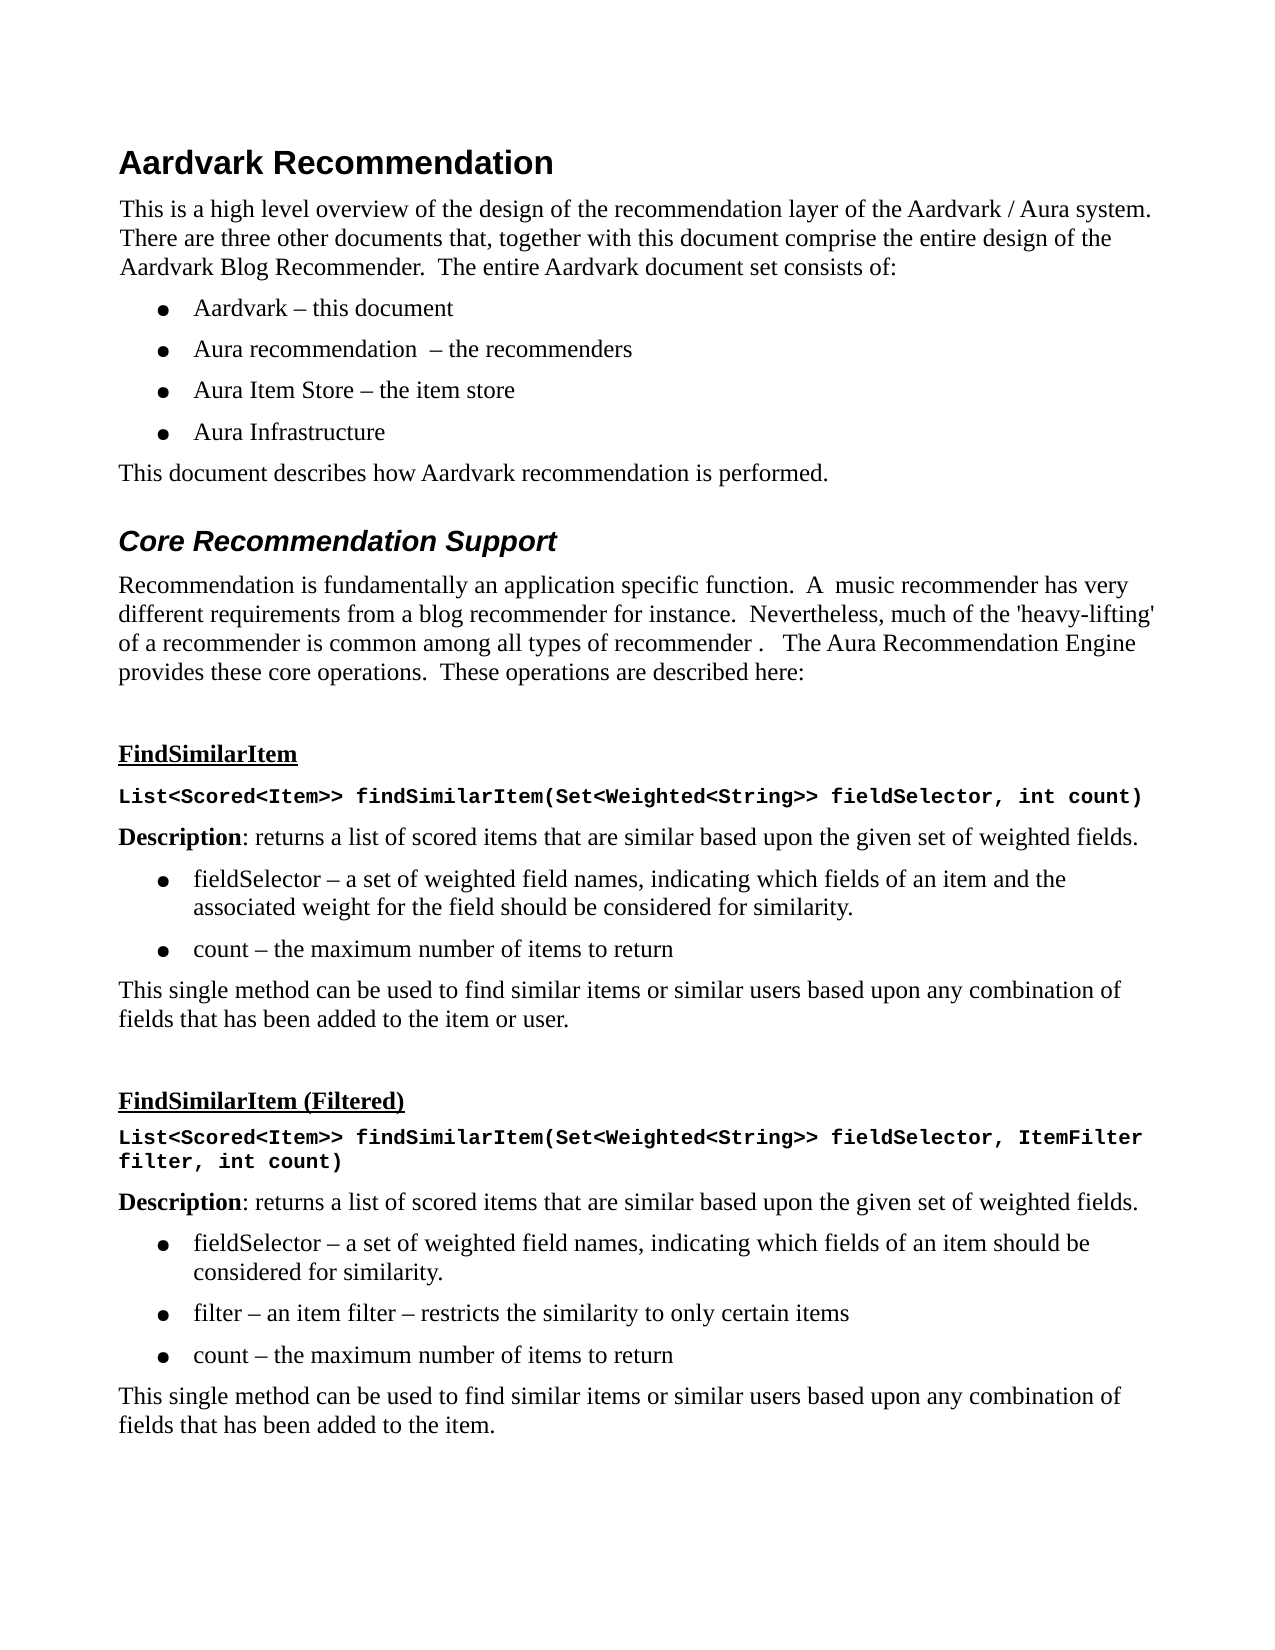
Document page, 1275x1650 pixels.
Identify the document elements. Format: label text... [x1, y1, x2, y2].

text FindSimilarItem (Filtered) [118, 1086, 1157, 1115]
list Aardvark – this document [156, 293, 1157, 322]
text This single method can be used to find similar items or similar users based upon any combination of fields that has been added to the item or user. [118, 975, 1157, 1032]
list Aura Item Store – the item store [156, 376, 1157, 404]
list This is a high level overview of the design of the recommendation layer of the Aardvark / Aura system. There are three other documents that, together with this document comprise the entire design of the Aardvark Blog Recommender. The entire Aardvark document set consists of: [82, 194, 1157, 281]
text This document describes how Aardvark recommendation is performed. [118, 458, 1157, 487]
list Aura recommendation – the recommenders [156, 334, 1157, 363]
text List<Scored<Item>> findSimilarItem(Set<Weighted<String>> fieldSelector, ItemFilter filter, int count) [118, 1127, 1157, 1175]
list filter – an item filter – restricts the similarity to only certain items [156, 1298, 1157, 1327]
text Description: returns a list of scored items that are similar based upon the given set of weighted fields. [118, 822, 1157, 851]
text List<Scored<Item>> findSimilarItem(Set<Weighted<String>> fieldSelector, int count) [118, 780, 1157, 810]
list fieldSelector – a set of weighted field names, indicating which fields of an item should be considered for similarity. [156, 1228, 1157, 1286]
text FindSimilarItem [118, 739, 1157, 768]
list fieldSelector – a set of weighted field names, indicating which fields of an item and the associated weight for the field should be considered for similarity. [156, 864, 1157, 921]
text Description: returns a list of scored items that are similar based upon the given set of weighted fields. [118, 1187, 1157, 1216]
list count – the maximum number of items to return [156, 1340, 1157, 1368]
list Aura Infrastructure [156, 417, 1157, 446]
subtitle Core Recommendation Support [118, 524, 1157, 558]
text Recommendation is fundamentally an application specific function. A music recommender has very different requirements from a blog recommender for instance. Nevertheless, much of the 'heavy-lifting' of a recommender is common among all types of recommender . The Aura Recommendation Engine provides these core operations. These operations are described here: [118, 570, 1157, 685]
list count – the maximum number of items to return [156, 934, 1157, 962]
text This single method can be used to find similar items or similar users based upon any combination of fields that has been added to the item. [118, 1381, 1157, 1438]
subtitle Aardvark Recommendation [118, 143, 1157, 182]
